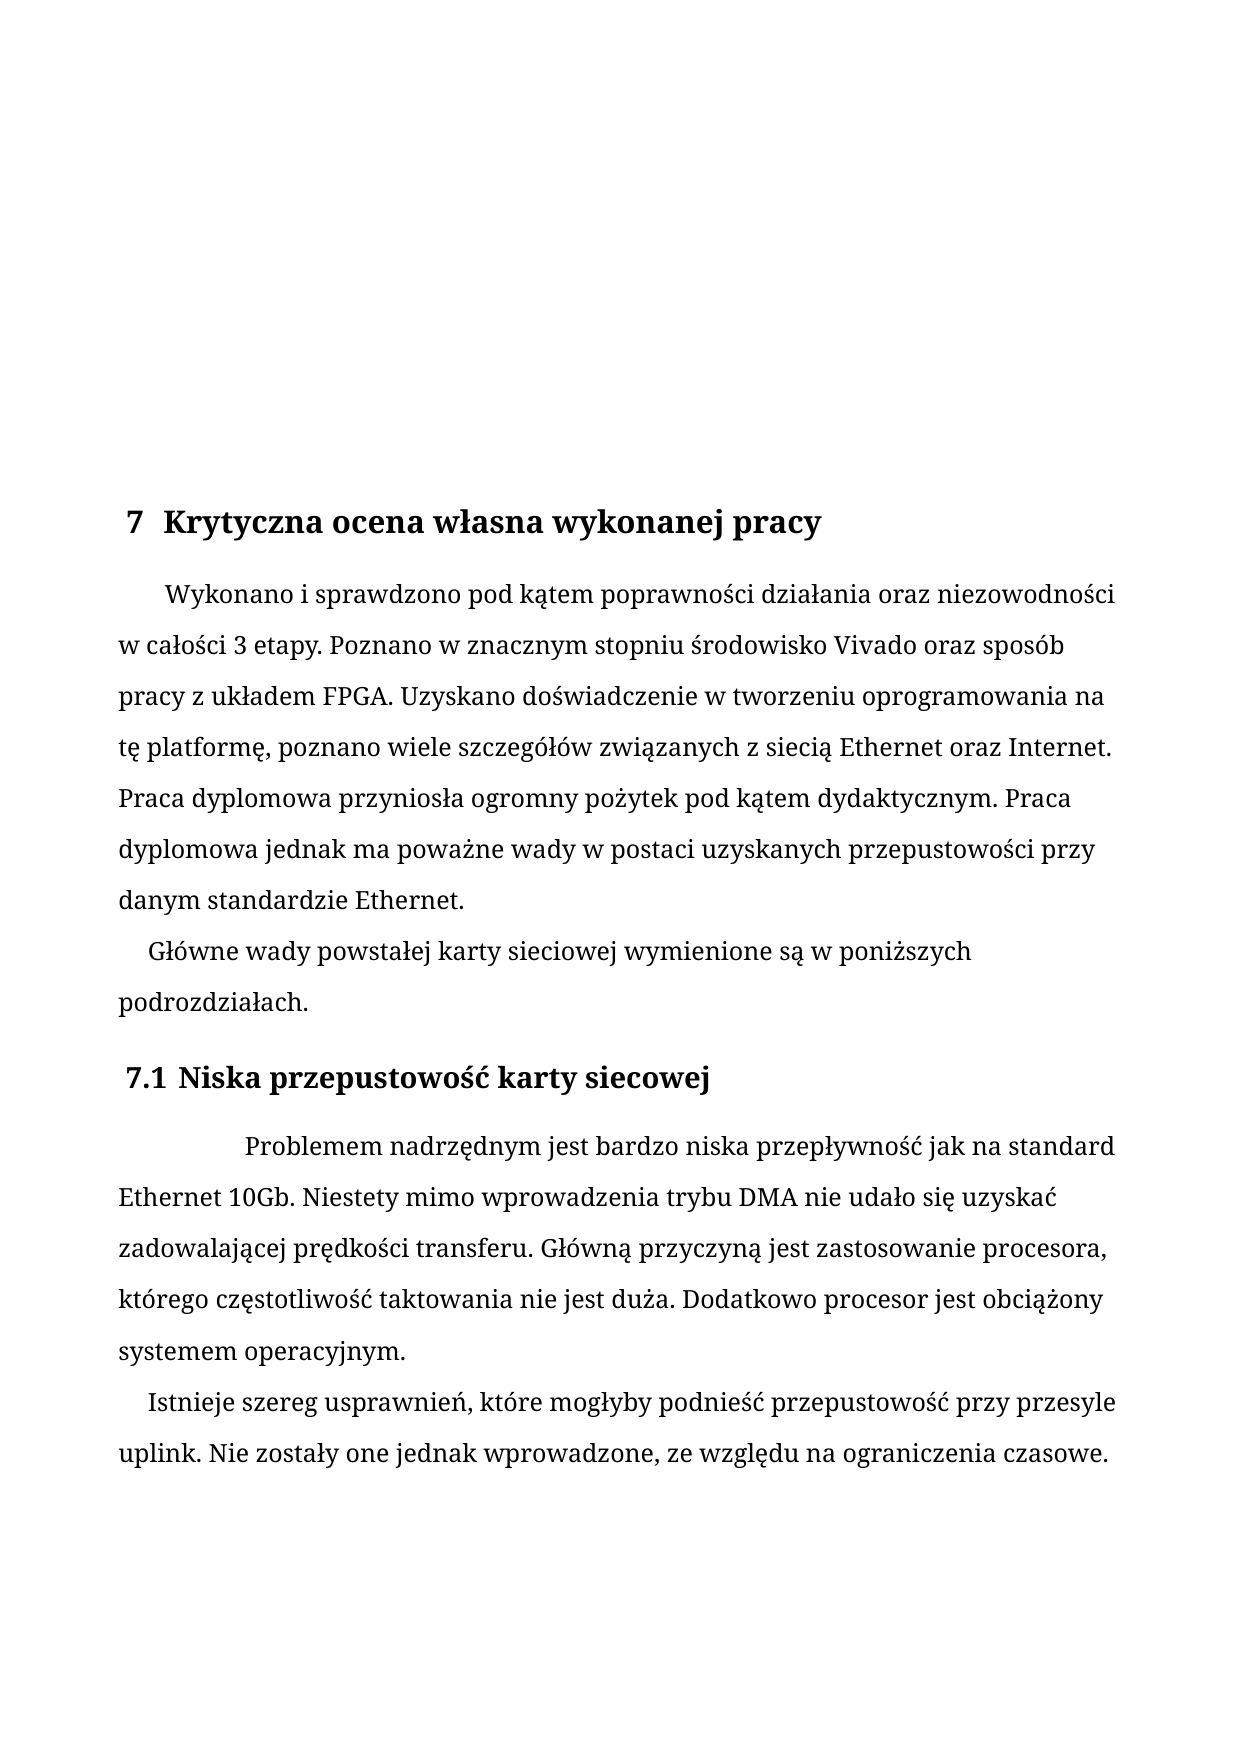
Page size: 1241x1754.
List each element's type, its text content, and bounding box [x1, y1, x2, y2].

text Główne wady powstałej karty sieciowej wymienione są w poniższych podrozdziałach. [118, 934, 1122, 1019]
text Wykonano i sprawdzono pod kątem poprawności działania oraz niezowodności w całości 3 etapy. Poznano w znacznym stopniu środowisko Vivado oraz sposób pracy z układem FPGA. Uzyskano doświadczenie w tworzeniu oprogramowania na tę platformę, poznano wiele szczegółów związanych z siecią Ethernet oraz Internet. Praca dyplomowa przyniosła ogromny pożytek pod kątem dydaktycznym. Praca dyplomowa jednak ma poważne wady w postaci uzyskanych przepustowości przy danym standardzie Ethernet. [118, 577, 1122, 917]
text Istnieje szereg usprawnień, które mogłyby podnieść przepustowość przy przesyle uplink. Nie zostały one jednak wprowadzone, ze względu na ograniczenia czasowe. [118, 1384, 1122, 1469]
subtitle Krytyczna ocena własna wykonanej pracy [118, 500, 1122, 543]
subtitle Niska przepustowość karty siecowej [118, 1057, 1122, 1097]
text Problemem nadrzędnym jest bardzo niska przepływność jak na standard Ethernet 10Gb. Niestety mimo wprowadzenia trybu DMA nie udało się uzyskać zadowalającej prędkości transferu. Główną przyczyną jest zastosowanie procesora, którego częstotliwość taktowania nie jest duża. Dodatkowo procesor jest obciążony systemem operacyjnym. [118, 1129, 1122, 1367]
